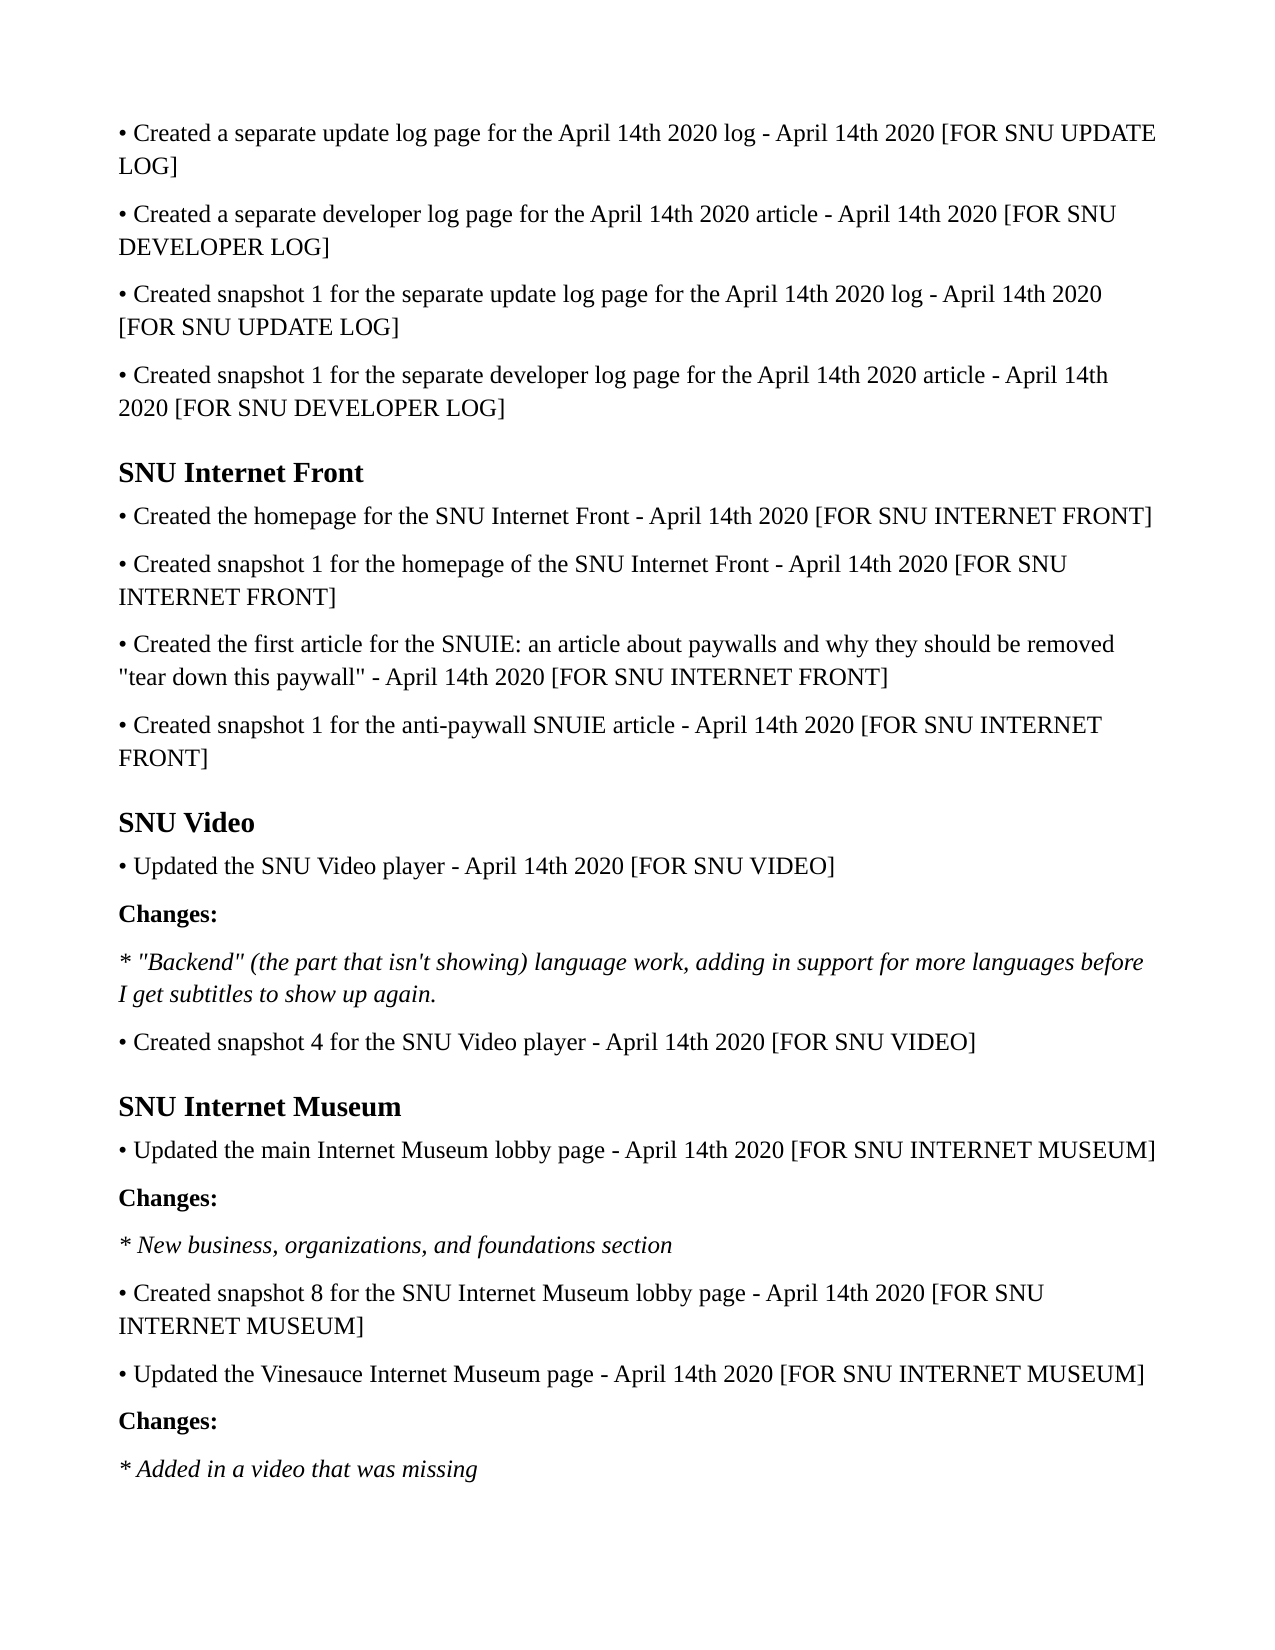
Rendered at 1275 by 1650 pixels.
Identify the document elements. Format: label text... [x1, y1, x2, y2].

text • Created snapshot 1 for the homepage of the SNU Internet Front - April 14th 2020 [FOR SNU INTERNET FRONT] [118, 549, 1157, 611]
text • Created a separate update log page for the April 14th 2020 log - April 14th 2020 [FOR SNU UPDATE LOG] [118, 118, 1157, 180]
text * New business, organizations, and foundations section [118, 1231, 1157, 1259]
text • Updated the main Internet Museum lobby page - April 14th 2020 [FOR SNU INTERNET MUSEUM] [118, 1135, 1157, 1164]
text Changes: [118, 899, 1157, 928]
subtitle SNU Internet Museum [118, 1089, 1157, 1123]
text Changes: [118, 1183, 1157, 1212]
text • Created snapshot 1 for the separate developer log page for the April 14th 2020 article - April 14th 2020 [FOR SNU DEVELOPER LOG] [118, 360, 1157, 422]
text * Added in a video that was missing [118, 1454, 1157, 1483]
text * "Backend" (the part that isn't showing) language work, adding in support for more languages before I get subtitles to show up again. [118, 947, 1157, 1008]
text • Updated the SNU Video player - April 14th 2020 [FOR SNU VIDEO] [118, 851, 1157, 880]
text Changes: [118, 1406, 1157, 1435]
text • Created a separate developer log page for the April 14th 2020 article - April 14th 2020 [FOR SNU DEVELOPER LOG] [118, 199, 1157, 261]
text • Created the first article for the SNUIE: an article about paywalls and why they should be removed "tear down this paywall" - April 14th 2020 [FOR SNU INTERNET FRONT] [118, 629, 1157, 691]
text • Created snapshot 1 for the anti-paywall SNUIE article - April 14th 2020 [FOR SNU INTERNET FRONT] [118, 710, 1157, 772]
text • Created snapshot 4 for the SNU Video player - April 14th 2020 [FOR SNU VIDEO] [118, 1027, 1157, 1056]
text • Created the homepage for the SNU Internet Front - April 14th 2020 [FOR SNU INTERNET FRONT] [118, 501, 1157, 530]
text • Created snapshot 1 for the separate update log page for the April 14th 2020 log - April 14th 2020 [FOR SNU UPDATE LOG] [118, 279, 1157, 341]
text • Updated the Vinesauce Internet Museum page - April 14th 2020 [FOR SNU INTERNET MUSEUM] [118, 1359, 1157, 1388]
subtitle SNU Internet Front [118, 455, 1157, 489]
text • Created snapshot 8 for the SNU Internet Museum lobby page - April 14th 2020 [FOR SNU INTERNET MUSEUM] [118, 1278, 1157, 1340]
subtitle SNU Video [118, 805, 1157, 839]
